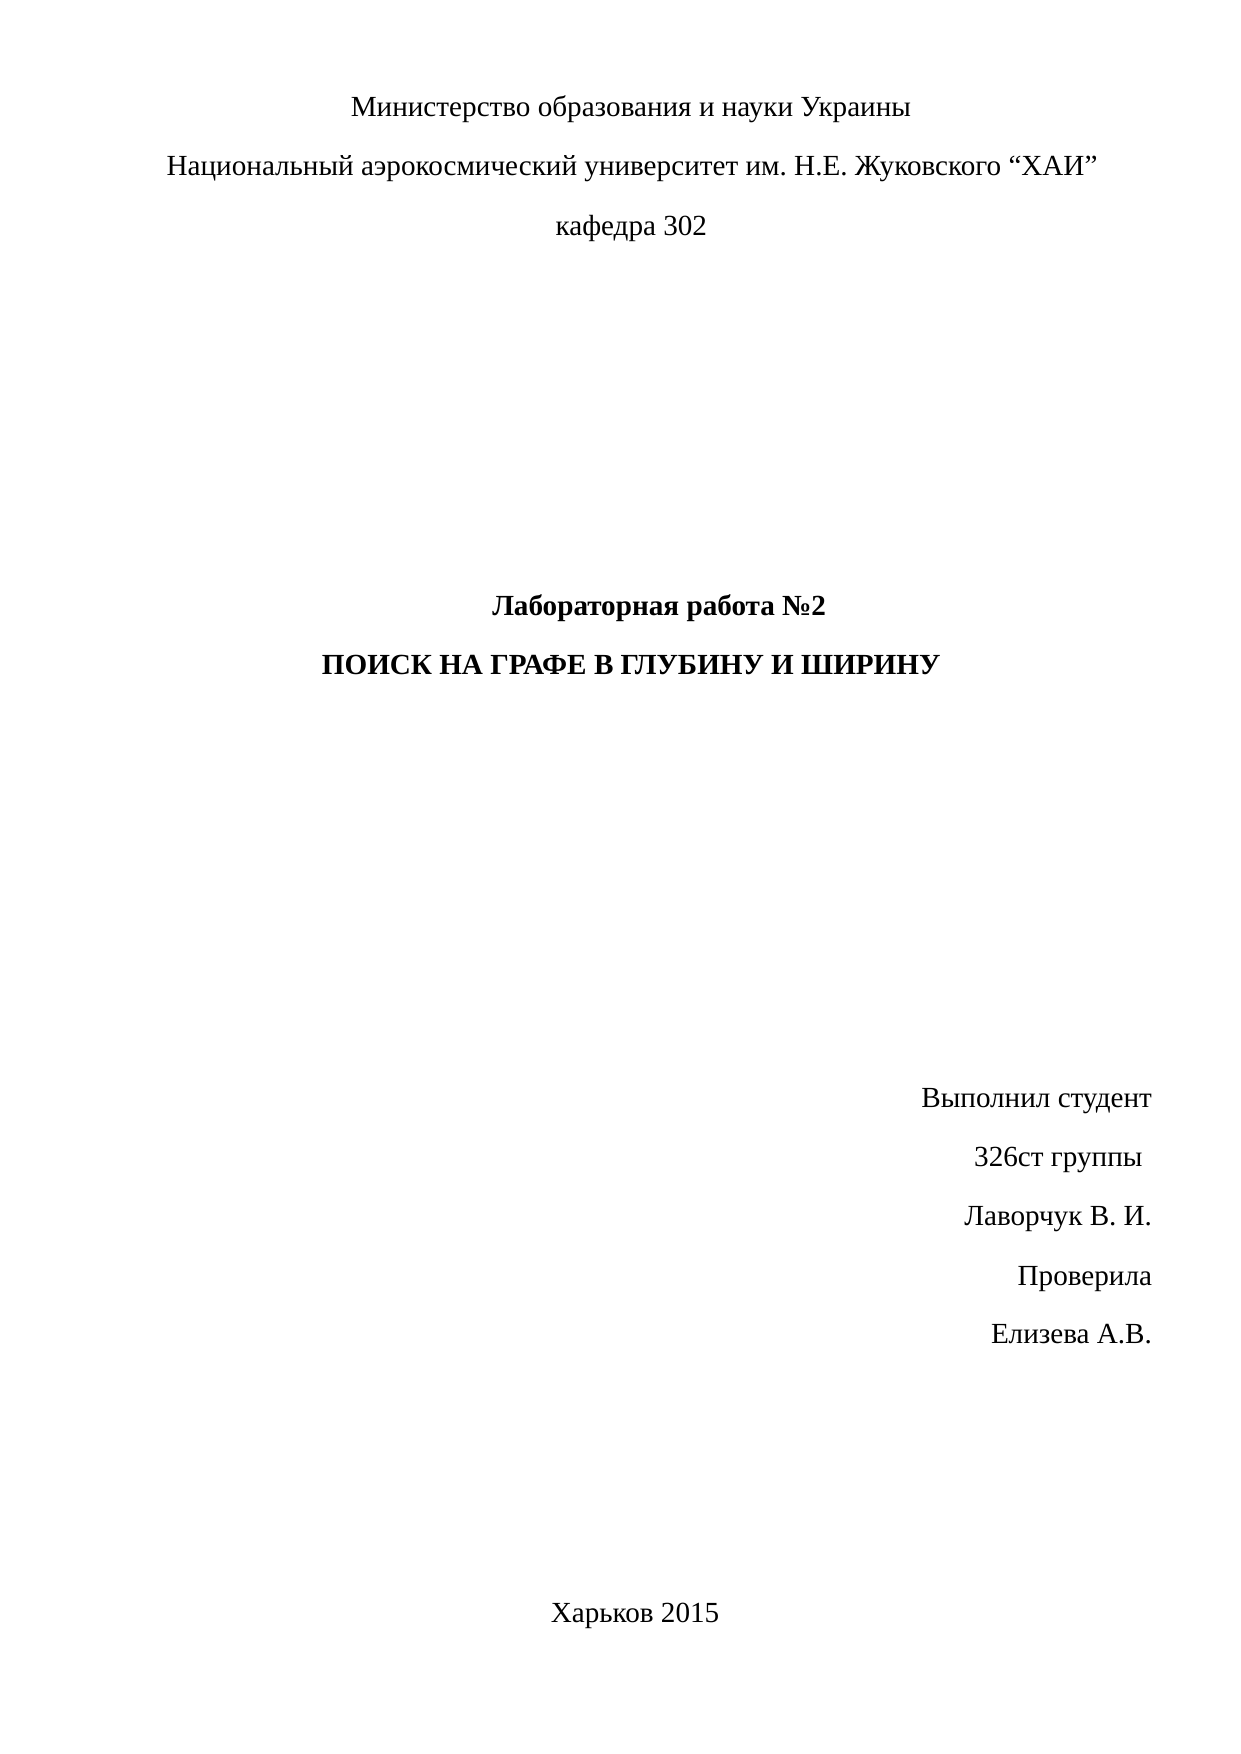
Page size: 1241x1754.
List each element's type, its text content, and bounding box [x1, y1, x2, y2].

text Харьков 2015 [118, 1595, 1152, 1628]
text Выполнил студент [118, 1081, 1152, 1114]
text Национальный аэрокосмический университет им. Н.Е. Жуковского “ХАИ” [166, 148, 1152, 182]
text ПОИСК НА ГРАФЕ В ГЛУБИНУ И ШИРИНУ [118, 647, 1152, 681]
text Министерство образования и науки Украины [118, 89, 1151, 123]
text Лаворчук В. И. [921, 1198, 1152, 1232]
text Проверила [118, 1258, 1152, 1291]
text Лабораторная работа №2 [423, 588, 847, 622]
text кафедра 302 [118, 208, 1152, 241]
text Елизева А.В. [118, 1316, 1152, 1350]
text 326ст группы [974, 1139, 1152, 1173]
